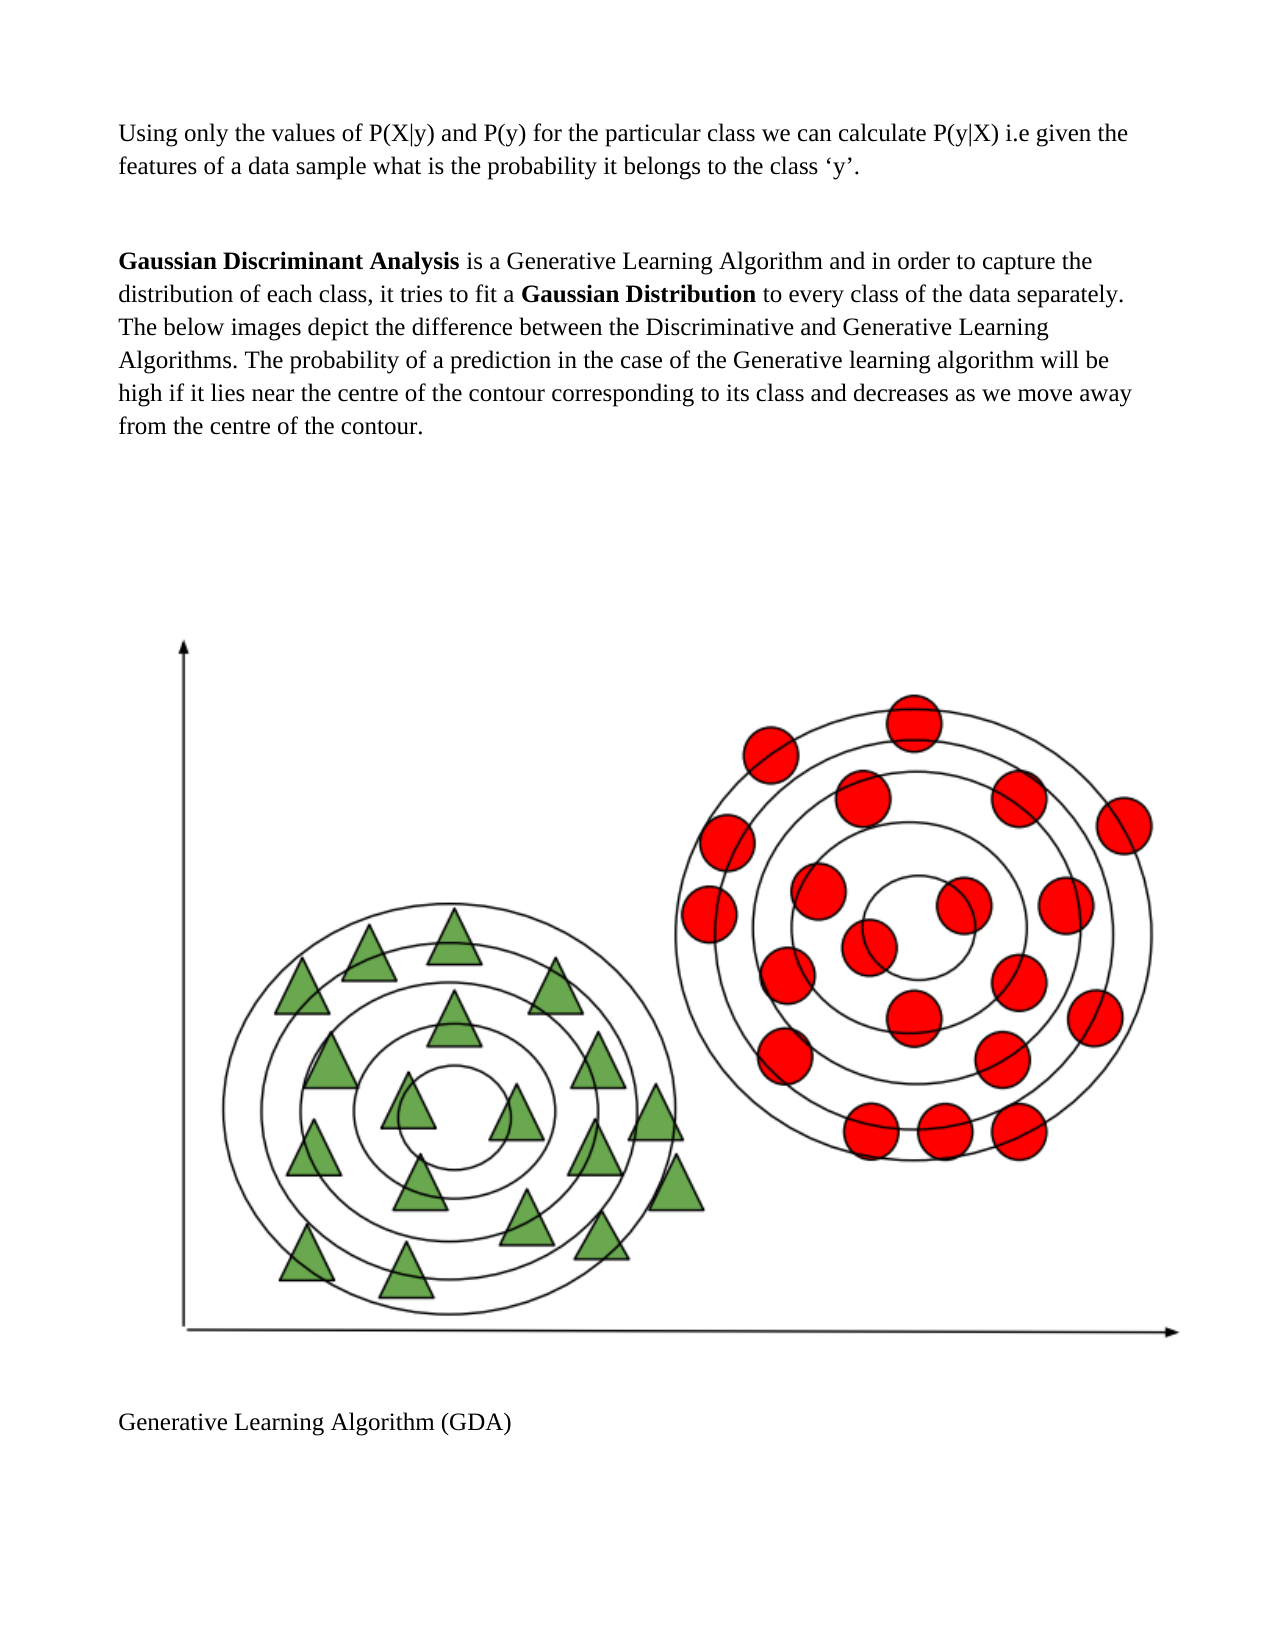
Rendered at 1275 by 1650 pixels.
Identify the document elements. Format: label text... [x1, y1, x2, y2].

picture [118, 601, 1229, 1388]
text Gaussian Discriminant Analysis is a Generative Learning Algorithm and in order to capture the distribution of each class, it tries to fit a Gaussian Distribution to every class of the data separately. The below images depict the difference between the Discriminative and Generative Learning Algorithms. The probability of a prediction in the case of the Generative learning algorithm will be high if it lies near the centre of the contour corresponding to its class and decreases as we move away from the centre of the contour. [118, 246, 1157, 440]
text Generative Learning Algorithm (GDA) [118, 1407, 1157, 1435]
text Using only the values of P(X|y) and P(y) for the particular class we can calculate P(y|X) i.e given the features of a data sample what is the probability it belongs to the class ‘y’. [118, 118, 1157, 180]
